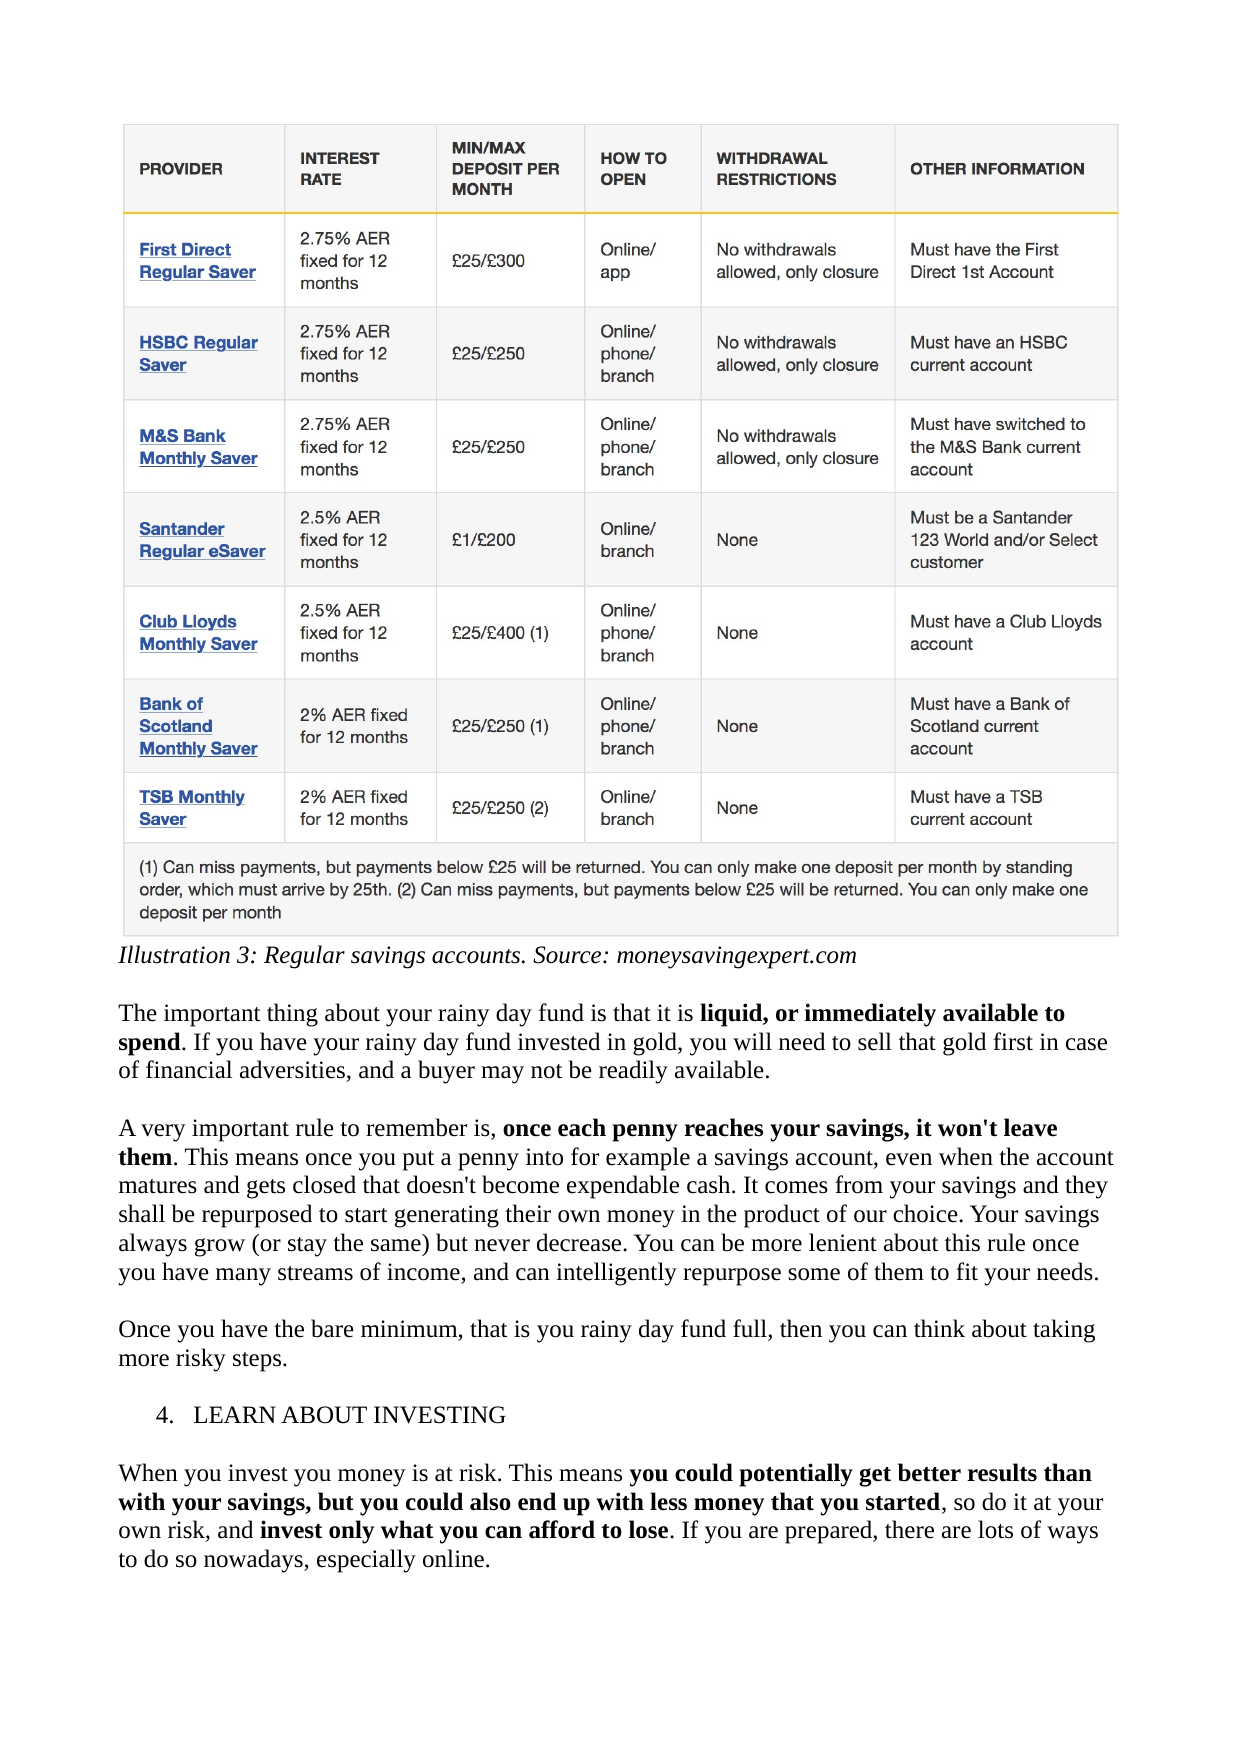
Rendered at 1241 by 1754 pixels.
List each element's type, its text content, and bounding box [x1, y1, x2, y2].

text Illustration 3: Regular savings accounts. Source: moneysavingexpert.com [118, 941, 1122, 969]
text The important thing about your rainy day fund is that it is liquid, or immediately available to spend. If you have your rainy day fund invested in gold, you will need to sell that gold first in case of financial adversities, and a buyer may not be readily available. [118, 998, 1122, 1084]
text When you invest you money is at risk. This means you could potentially get better results than with your savings, but you could also end up with less money that you started, so do it at your own risk, and invest only what you can afford to lose. If you are prepared, there are lots of ways to do so nowadays, especially online. [118, 1458, 1122, 1573]
text Once you have the bare minimum, that is you rainy day fund full, then you can think about taking more risky steps. [118, 1314, 1122, 1372]
text A very important rule to remember is, once each penny reaches your savings, it won't leave them. This means once you put a penny into for example a savings account, even when the account matures and gets closed that doesn't become expendable cash. It comes from your savings and they shall be repurposed to start generating their own money in the product of our choice. Your savings always grow (or stay the same) but never decrease. You can be more lenient about this rule once you have many streams of income, and can intelligently repurpose some of them to fit your needs. [118, 1113, 1122, 1285]
picture [118, 118, 1123, 941]
list LEARN ABOUT INVESTING [156, 1400, 1122, 1429]
